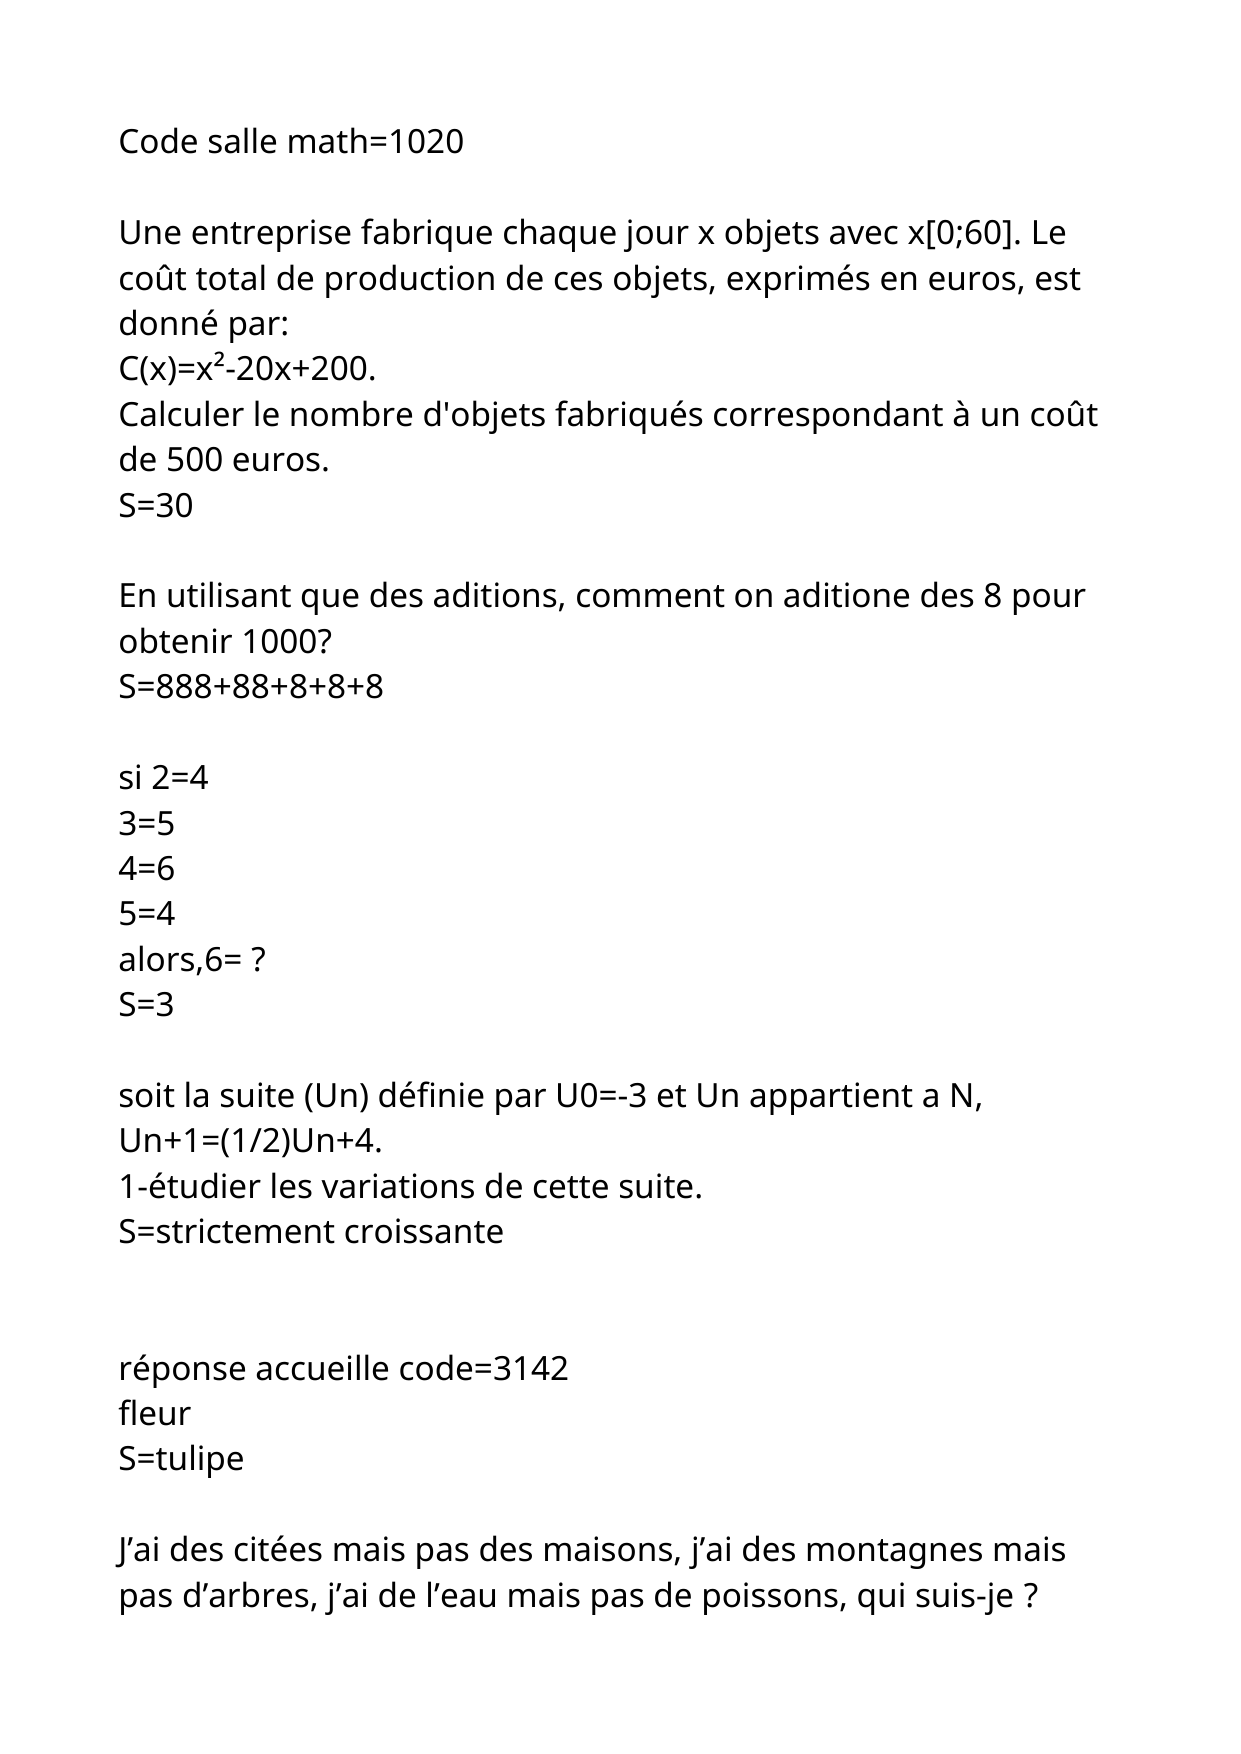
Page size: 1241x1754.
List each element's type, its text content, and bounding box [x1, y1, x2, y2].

text 1-étudier les variations de cette suite. [118, 1163, 1122, 1208]
text S=strictement croissante [118, 1208, 1122, 1253]
text 4=6 [118, 845, 1122, 890]
text J’ai des citées mais pas des maisons, j’ai des montagnes mais pas d’arbres, j’ai de l’eau mais pas de poissons, qui suis-je ? [118, 1526, 1122, 1617]
text S=tulipe [118, 1435, 1122, 1481]
text Une entreprise fabrique chaque jour x objets avec x[0;60]. Le coût total de production de ces objets, exprimés en euros, est donné par: [118, 209, 1122, 345]
text S=888+88+8+8+8 [118, 663, 1122, 708]
text fleur [118, 1390, 1122, 1435]
text Code salle math=1020 [118, 118, 1122, 163]
text En utilisant que des aditions, comment on aditione des 8 pour obtenir 1000? [118, 572, 1122, 663]
text si 2=4 [118, 754, 1122, 799]
text alors,6= ? [118, 936, 1122, 981]
text 3=5 [118, 799, 1122, 845]
text S=3 [118, 981, 1122, 1026]
text C(x)=x²-20x+200. [118, 345, 1122, 391]
text réponse accueille code=3142 [118, 1344, 1122, 1390]
text S=30 [118, 481, 1122, 527]
text Calculer le nombre d'objets fabriqués correspondant à un coût de 500 euros. [118, 391, 1122, 481]
text soit la suite (Un) définie par U0=-3 et Un appartient a N, Un+1=(1/2)Un+4. [118, 1072, 1122, 1163]
text 5=4 [118, 890, 1122, 936]
